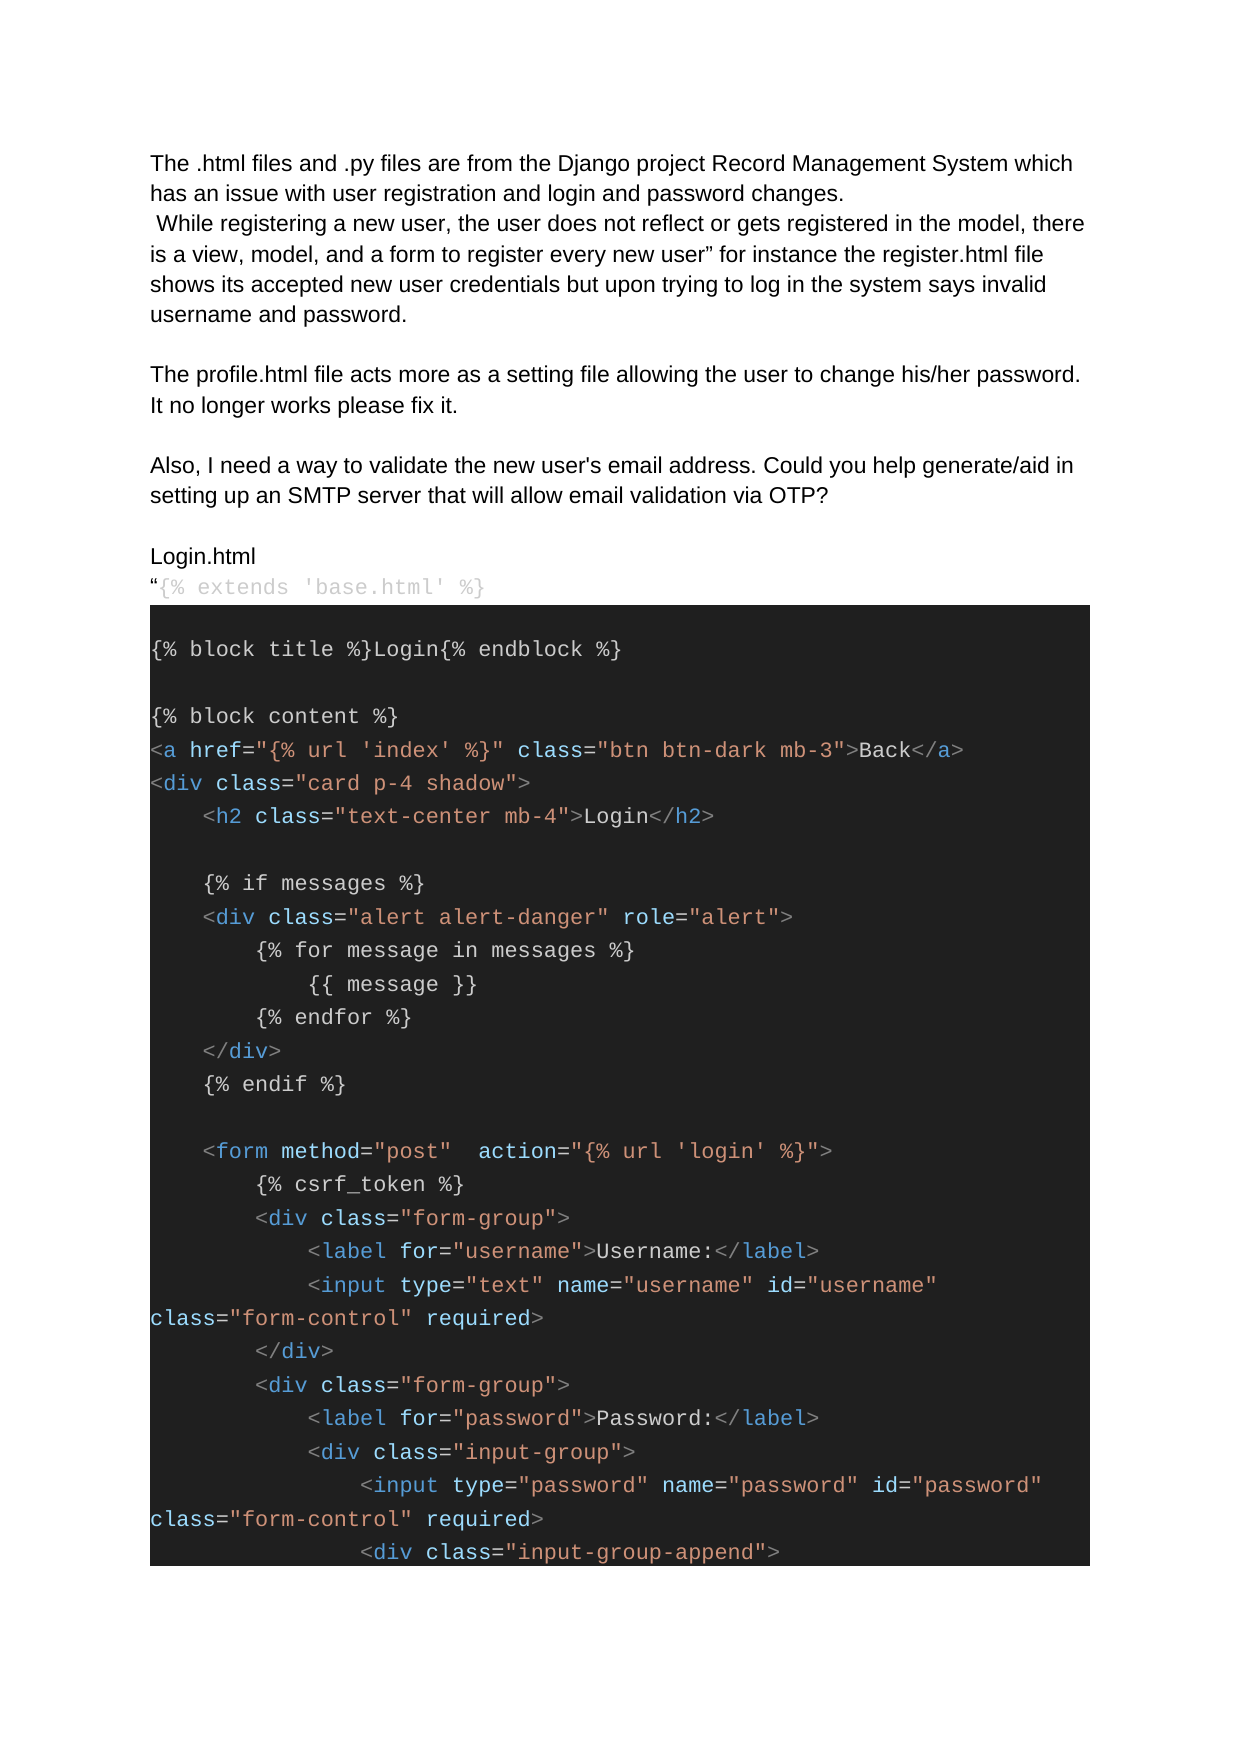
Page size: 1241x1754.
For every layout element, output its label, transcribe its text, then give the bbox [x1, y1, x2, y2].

text The profile.html file acts more as a setting file allowing the user to change his/her password. It no longer works please fix it. [150, 361, 1090, 418]
text {% endfor %} [150, 1006, 1090, 1031]
text “{% extends 'base.html' %} [150, 573, 1090, 601]
text <div class="form-group"> [150, 1374, 1090, 1399]
text {% csrf_token %} [150, 1173, 1090, 1198]
text <a href="{% url 'index' %}" class="btn btn-dark mb-3">Back</a> [150, 739, 1090, 764]
text {% block content %} [150, 705, 1090, 730]
text The .html files and .py files are from the Django project Record Management System which has an issue with user registration and login and password changes. [150, 150, 1090, 207]
text <form method="post" action="{% url 'login' %}"> [150, 1140, 1090, 1165]
text </div> [150, 1341, 1090, 1366]
text Also, I need a way to validate the new user's email address. Could you help generate/aid in setting up an SMTP server that will allow email validation via OTP? Login.html [150, 452, 1090, 569]
text </div> [150, 1040, 1090, 1064]
text <div class="card p-4 shadow"> [150, 772, 1090, 797]
text {% block title %}Login{% endblock %} [150, 638, 1090, 663]
text <div class="input-group-append"> [150, 1541, 1090, 1566]
text {% if messages %} [150, 873, 1090, 897]
text <input type="text" name="username" id="username" class="form-control" required> [150, 1274, 1090, 1332]
text <input type="password" name="password" id="password" class="form-control" required> [150, 1474, 1090, 1533]
text <div class="input-group"> [150, 1441, 1090, 1466]
text {% endif %} [150, 1073, 1090, 1098]
text While registering a new user, the user does not reflect or gets registered in the model, there is a view, model, and a form to register every new user” for instance the register.html file shows its accepted new user credentials but upon trying to log in the system says invalid username and password. [150, 210, 1090, 327]
text <div class="form-group"> [150, 1207, 1090, 1232]
text {{ message }} [150, 973, 1090, 998]
text {% for message in messages %} [150, 939, 1090, 964]
text <label for="username">Username:</label> [150, 1240, 1090, 1265]
text <label for="password">Password:</label> [150, 1408, 1090, 1432]
text <h2 class="text-center mb-4">Login</h2> [150, 806, 1090, 831]
text <div class="alert alert-danger" role="alert"> [150, 906, 1090, 931]
